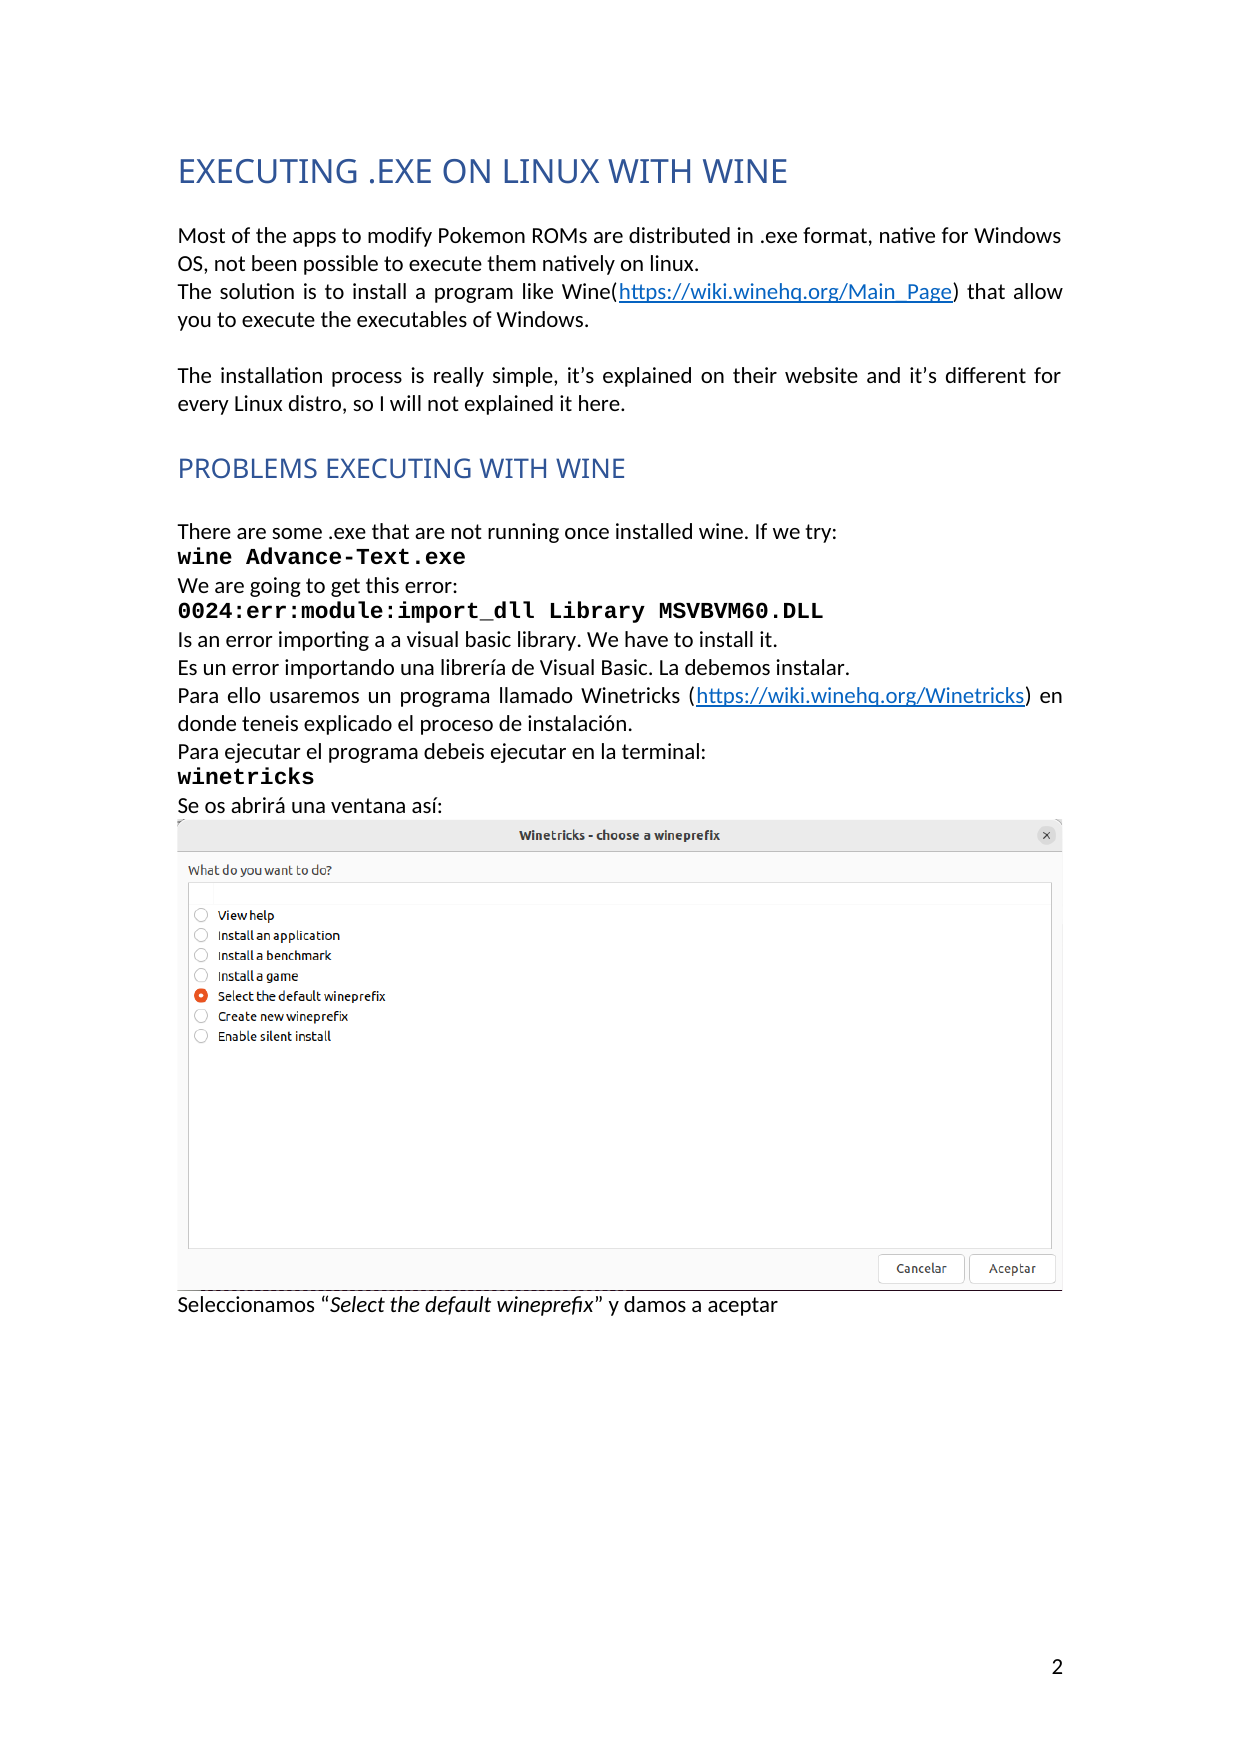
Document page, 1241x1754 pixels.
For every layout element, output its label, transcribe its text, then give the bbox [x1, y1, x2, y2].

text The installation process is really simple, it’s explained on their website and it’s different for every Linux distro, so I will not explained it here. [177, 361, 1063, 417]
text winetricks [177, 765, 1063, 791]
text We are going to get this error: [177, 571, 1063, 599]
text Seleccionamos “Select the default wineprefix” y damos a aceptar [177, 1291, 1063, 1319]
text wine Advance-Text.exe [177, 545, 1063, 571]
text Is an error importing a a visual basic library. We have to install it. [177, 625, 1063, 653]
text 0024:err:module:import_dll Library MSVBVM60.DLL [177, 599, 1063, 625]
text Most of the apps to modify Pokemon ROMs are distributed in .exe format, native for Windows OS, not been possible to execute them natively on linux. [177, 221, 1063, 277]
text Es un error importando una librería de Visual Basic. La debemos instalar. [177, 653, 1063, 681]
subtitle EXECUTING .EXE ON LINUX WITH WINE [177, 148, 1063, 193]
text The solution is to install a program like Wine(https://wiki.winehq.org/Main_Page) that allow you to execute the executables of Windows. [177, 277, 1063, 333]
text There are some .exe that are not running once installed wine. If we try: [177, 517, 1063, 545]
text Se os abrirá una ventana así: [177, 791, 1063, 819]
picture [177, 819, 1063, 1291]
text Para ejecutar el programa debeis ejecutar en la terminal: [177, 737, 1063, 765]
subtitle PROBLEMS EXECUTING WITH WINE [177, 449, 1063, 486]
text Para ello usaremos un programa llamado Winetricks (https://wiki.winehq.org/Winetricks) en donde teneis explicado el proceso de instalación. [177, 681, 1063, 737]
